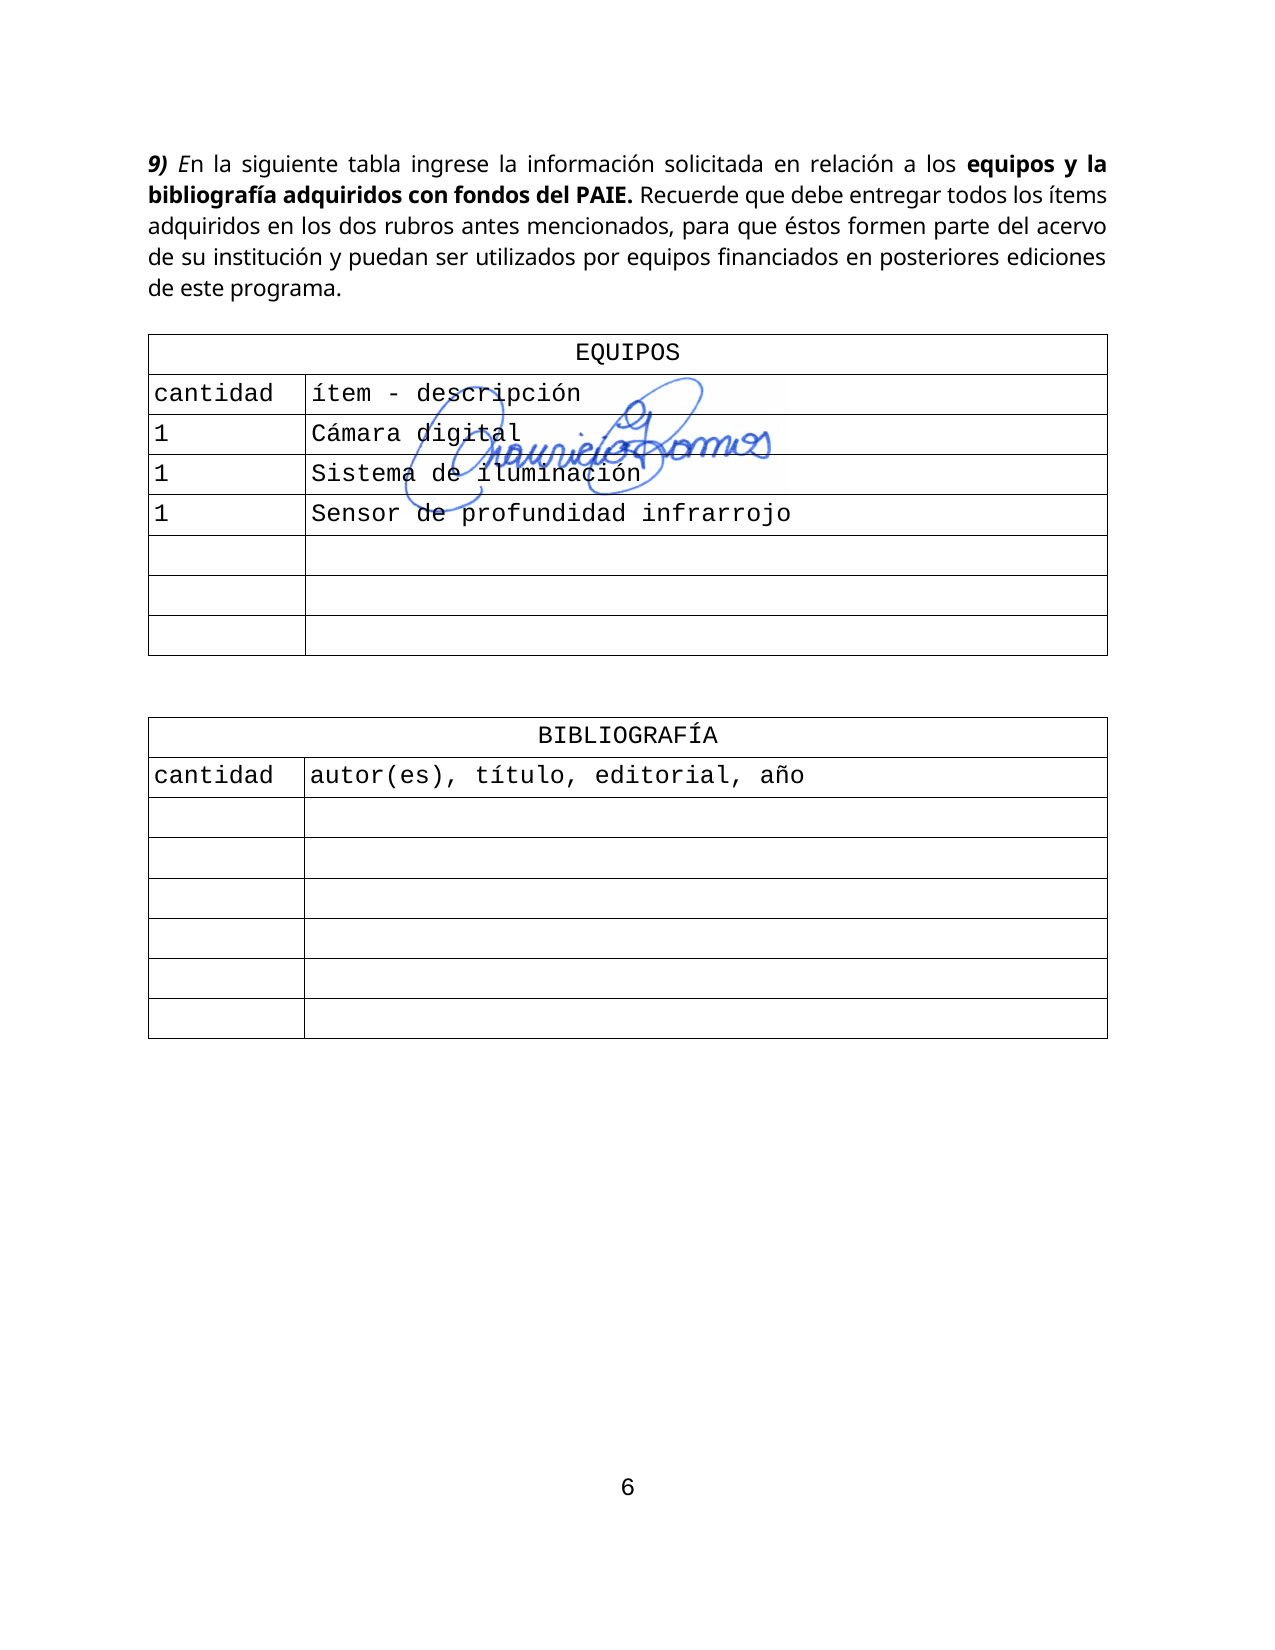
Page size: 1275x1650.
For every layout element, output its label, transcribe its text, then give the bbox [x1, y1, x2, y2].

table_cell Cámara digital [790, 415, 1107, 454]
table_cell [305, 959, 1107, 998]
picture [750, 509, 757, 516]
table_cell [149, 959, 304, 998]
table_header EQUIPOS [149, 335, 1107, 374]
text 9) En la siguiente tabla ingrese la información solicitada en relación a los equipos y la bibliografía adquiridos con fondos del PAIE. Recuerde que debe entregar todos los ítems adquiridos en los dos rubros antes mencionados, para que éstos formen parte del acervo de su institución y puedan ser utilizados por equipos financiados en posteriores ediciones de este programa. [148, 148, 1107, 303]
picture [398, 415, 790, 454]
table_cell [305, 919, 1107, 958]
table_cell 1 [149, 455, 305, 494]
table_header BIBLIOGRAFÍA [149, 718, 1107, 757]
table_cell [149, 879, 304, 917]
table_cell [149, 616, 305, 655]
table_cell [149, 536, 305, 574]
table_cell 1 [149, 415, 305, 454]
table_cell [306, 536, 1107, 574]
table_cell [149, 838, 304, 877]
table_cell ítem - descripción [790, 375, 1107, 414]
table_cell [306, 576, 1107, 615]
table_cell 1 [149, 495, 305, 534]
table_cell Sistema de iluminación [790, 455, 1107, 494]
picture [398, 495, 790, 516]
picture [398, 375, 790, 414]
table_cell cantidad [149, 375, 305, 414]
table_cell Cámara digital [306, 415, 398, 454]
table_cell [305, 999, 1107, 1038]
table_cell [149, 576, 305, 615]
picture [495, 509, 502, 516]
picture [398, 455, 790, 494]
table_cell cantidad [149, 758, 304, 797]
table_cell ítem - descripción [306, 375, 398, 414]
table_cell Sistema de iluminación [306, 455, 398, 494]
table_cell Sensor de profundidad infrarrojo [306, 495, 1107, 534]
table_cell [149, 798, 304, 837]
table_cell [306, 616, 1107, 655]
table_cell [149, 999, 304, 1038]
table_cell [305, 879, 1107, 917]
table_cell [305, 798, 1107, 837]
picture [780, 509, 787, 516]
table_cell [149, 919, 304, 958]
table_cell [305, 838, 1107, 877]
table_cell autor(es), título, editorial, año [305, 758, 1107, 797]
